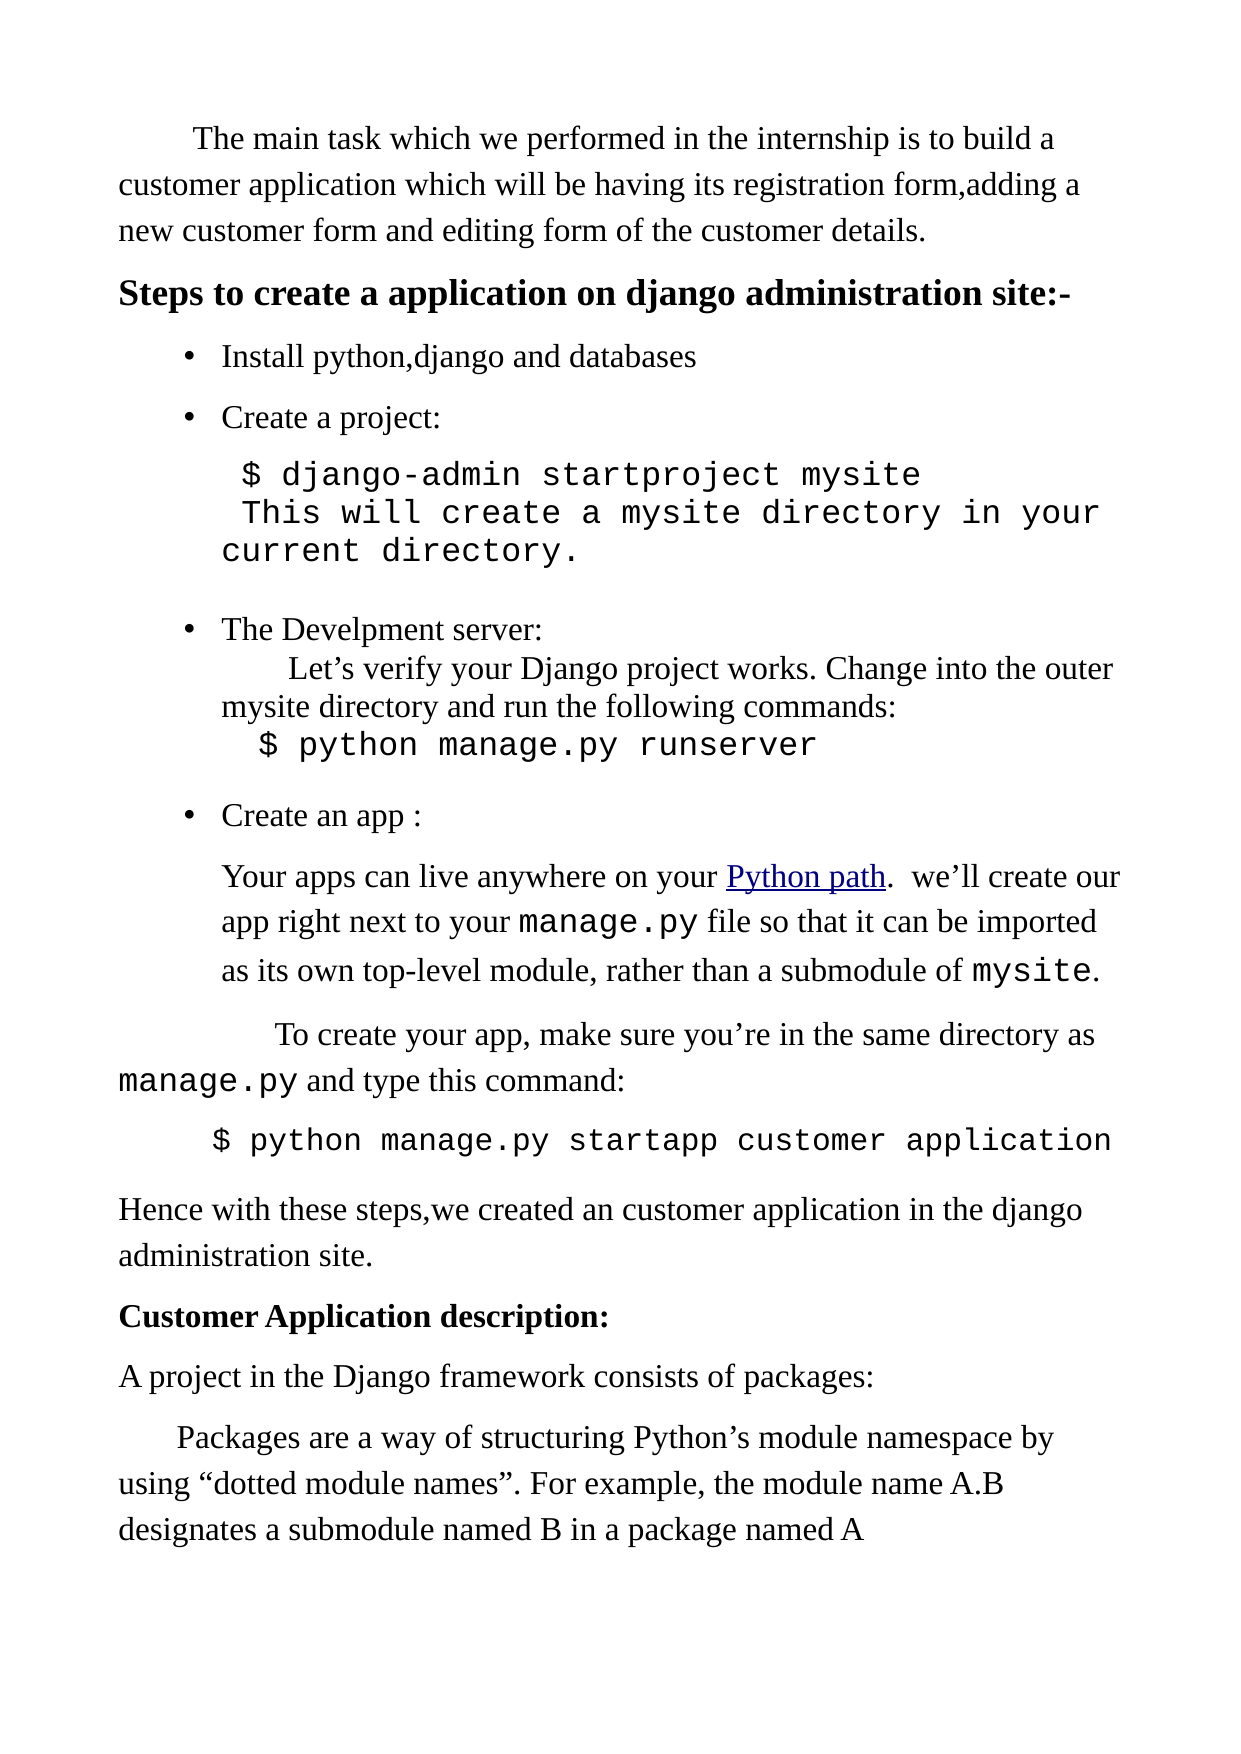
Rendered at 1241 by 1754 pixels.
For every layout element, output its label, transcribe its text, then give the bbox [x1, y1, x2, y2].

text Packages are a way of structuring Python’s module namespace by using “dotted module names”. For example, the module name A.B designates a submodule named B in a package named A [118, 1417, 1122, 1547]
list Your apps can live anywhere on your Python path. we’ll create our app right next to your manage.py file so that it can be imported as its own top-level module, rather than a submodule of mysite. [184, 856, 1122, 992]
list Create a project: [184, 397, 1122, 436]
list The Develpment server: [184, 609, 1122, 648]
list Let’s verify your Django project works. Change into the outer mysite directory and run the following commands: [184, 648, 1122, 724]
text A project in the Django framework consists of packages: [118, 1357, 1122, 1395]
list This will create a mysite directory in your current directory. [184, 496, 1122, 571]
text Hence with these steps,we created an customer application in the django administration site. [118, 1189, 1122, 1274]
list $ django-admin startproject mysite [184, 458, 1122, 496]
text To create your app, make sure you’re in the same directory as manage.py and type this command: [118, 1015, 1122, 1102]
list Create an app : [184, 795, 1122, 834]
text $ python manage.py runserver [118, 724, 1122, 766]
text The main task which we performed in the internship is to build a customer application which will be having its registration form,adding a new customer form and editing form of the customer details. [118, 118, 1122, 248]
text Steps to create a application on django administration site:- [118, 271, 1122, 314]
list Install python,django and databases [184, 337, 1122, 375]
text $ python manage.py startapp customer application [118, 1125, 1122, 1160]
text Customer Application description: [118, 1296, 1122, 1334]
